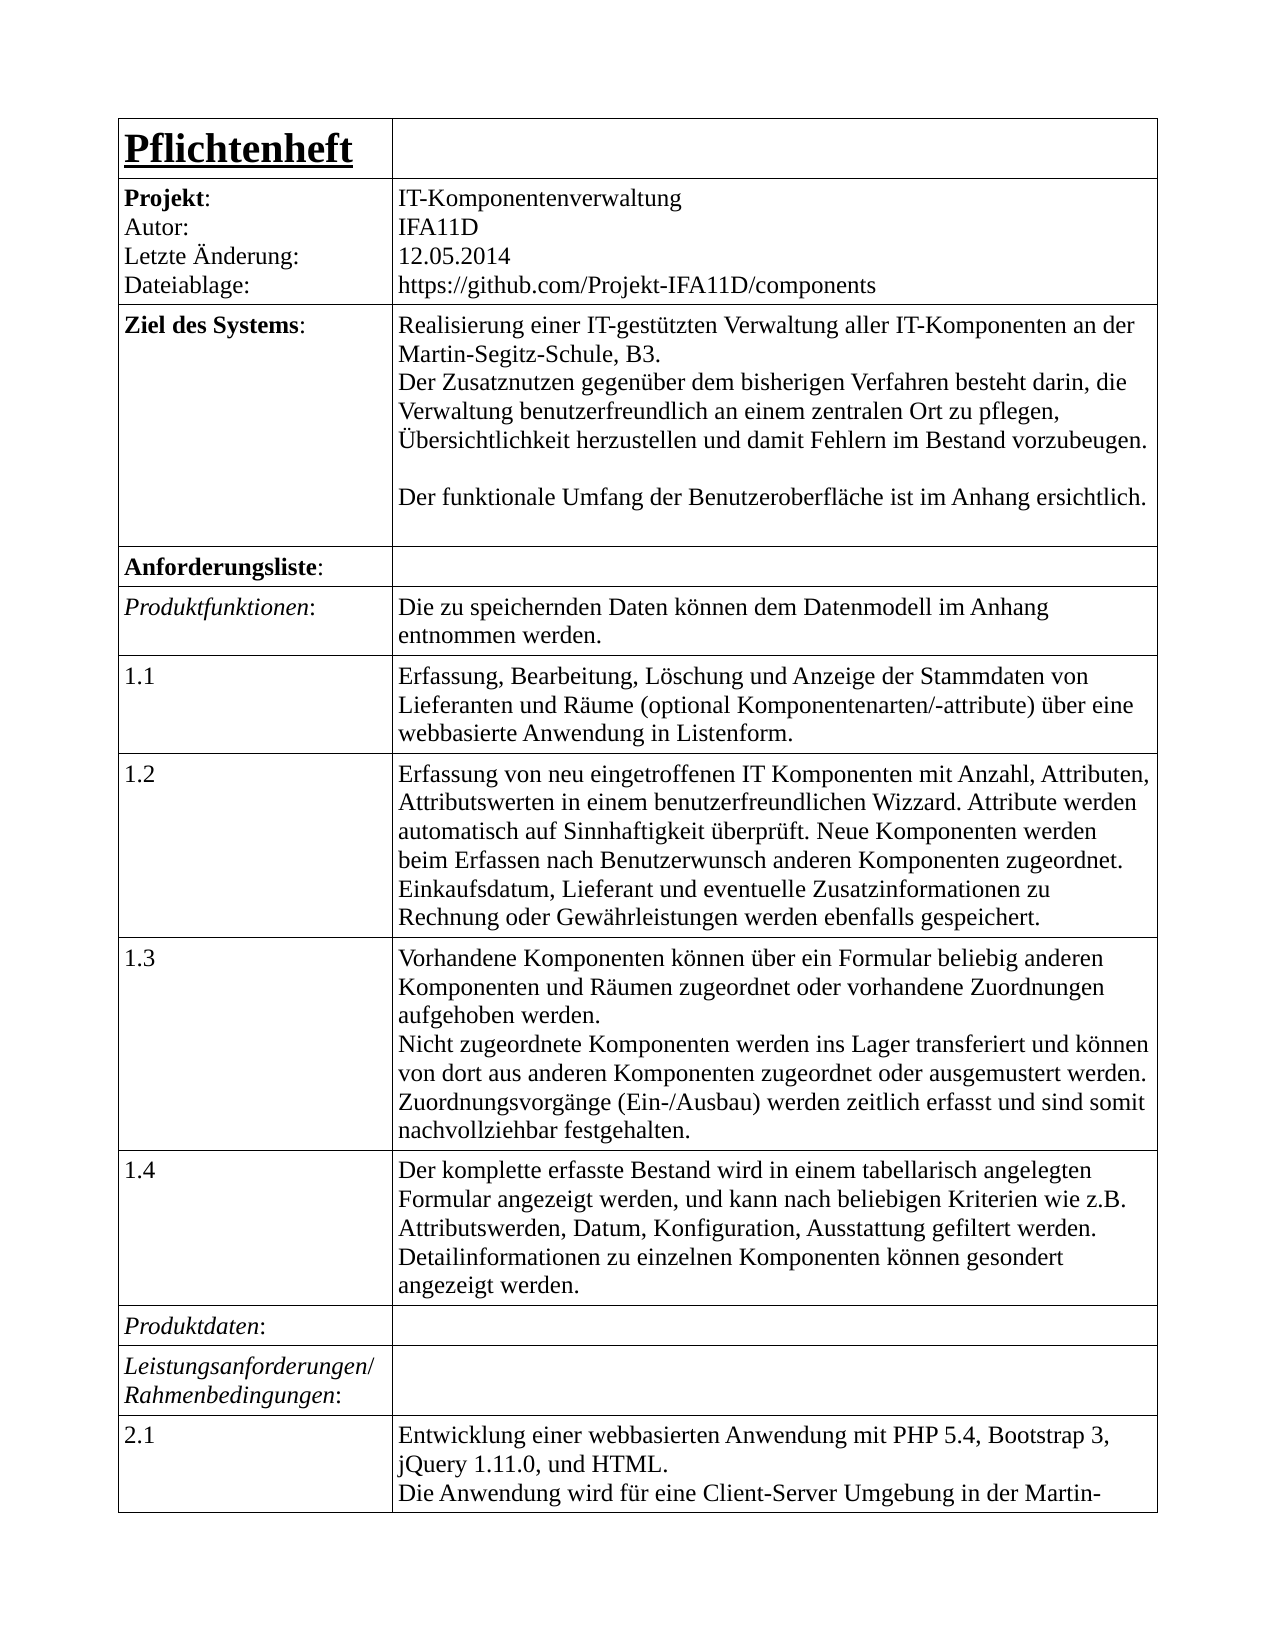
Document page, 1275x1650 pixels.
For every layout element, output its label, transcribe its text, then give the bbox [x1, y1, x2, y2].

table_cell Anforderungsliste: [119, 547, 392, 586]
table_cell Vorhandene Komponenten können über ein Formular beliebig anderen Komponenten und Räumen zugeordnet oder vorhandene Zuordnungen aufgehoben werden. Nicht zugeordnete Komponenten werden ins Lager transferiert und können von dort aus anderen Komponenten zugeordnet oder ausgemustert werden. Zuordnungsvorgänge (Ein-/Ausbau) werden zeitlich erfasst und sind somit nachvollziehbar festgehalten. [393, 938, 1157, 1150]
table_cell [393, 1306, 1157, 1345]
table_cell Realisierung einer IT-gestützten Verwaltung aller IT-Komponenten an der Martin-Segitz-Schule, B3. Der Zusatznutzen gegenüber dem bisherigen Verfahren besteht darin, die Verwaltung benutzerfreundlich an einem zentralen Ort zu pflegen, Übersichtlichkeit herzustellen und damit Fehlern im Bestand vorzubeugen. Der funktionale Umfang der Benutzeroberfläche ist im Anhang ersichtlich. [393, 305, 1157, 546]
table_cell 1.2 [119, 754, 392, 937]
table_cell Entwicklung einer webbasierten Anwendung mit PHP 5.4, Bootstrap 3, jQuery 1.11.0, und HTML. Die Anwendung wird für eine Client-Server Umgebung in der Martin- [393, 1416, 1157, 1512]
table_cell [393, 1346, 1157, 1414]
table_header Pflichtenheft [119, 119, 392, 178]
table_cell 1.3 [119, 938, 392, 1150]
table_cell Erfassung von neu eingetroffenen IT Komponenten mit Anzahl, Attributen, Attributswerten in einem benutzerfreundlichen Wizzard. Attribute werden automatisch auf Sinnhaftigkeit überprüft. Neue Komponenten werden beim Erfassen nach Benutzerwunsch anderen Komponenten zugeordnet. Einkaufsdatum, Lieferant und eventuelle Zusatzinformationen zu Rechnung oder Gewährleistungen werden ebenfalls gespeichert. [393, 754, 1157, 937]
table_cell [393, 547, 1157, 586]
table_cell Produktdaten: [119, 1306, 392, 1345]
table_cell Erfassung, Bearbeitung, Löschung und Anzeige der Stammdaten von Lieferanten und Räume (optional Komponentenarten/-attribute) über eine webbasierte Anwendung in Listenform. [393, 656, 1157, 753]
table_cell IT-Komponentenverwaltung IFA11D 12.05.2014 https://github.com/Projekt-IFA11D/components [393, 179, 1157, 304]
table_cell Die zu speichernden Daten können dem Datenmodell im Anhang entnommen werden. [393, 587, 1157, 655]
table_cell 1.4 [119, 1151, 392, 1305]
table_cell Projekt: Autor: Letzte Änderung: Dateiablage: [119, 179, 392, 304]
table_cell 1.1 [119, 656, 392, 753]
table_cell Ziel des Systems: [119, 305, 392, 546]
table_cell 2.1 [119, 1416, 392, 1512]
table_header [393, 119, 1157, 178]
table_cell Leistungsanforderungen/Rahmenbedingungen: [119, 1346, 392, 1414]
table_cell Produktfunktionen: [119, 587, 392, 655]
table_cell Der komplette erfasste Bestand wird in einem tabellarisch angelegten Formular angezeigt werden, und kann nach beliebigen Kriterien wie z.B. Attributswerden, Datum, Konfiguration, Ausstattung gefiltert werden. Detailinformationen zu einzelnen Komponenten können gesondert angezeigt werden. [393, 1151, 1157, 1305]
